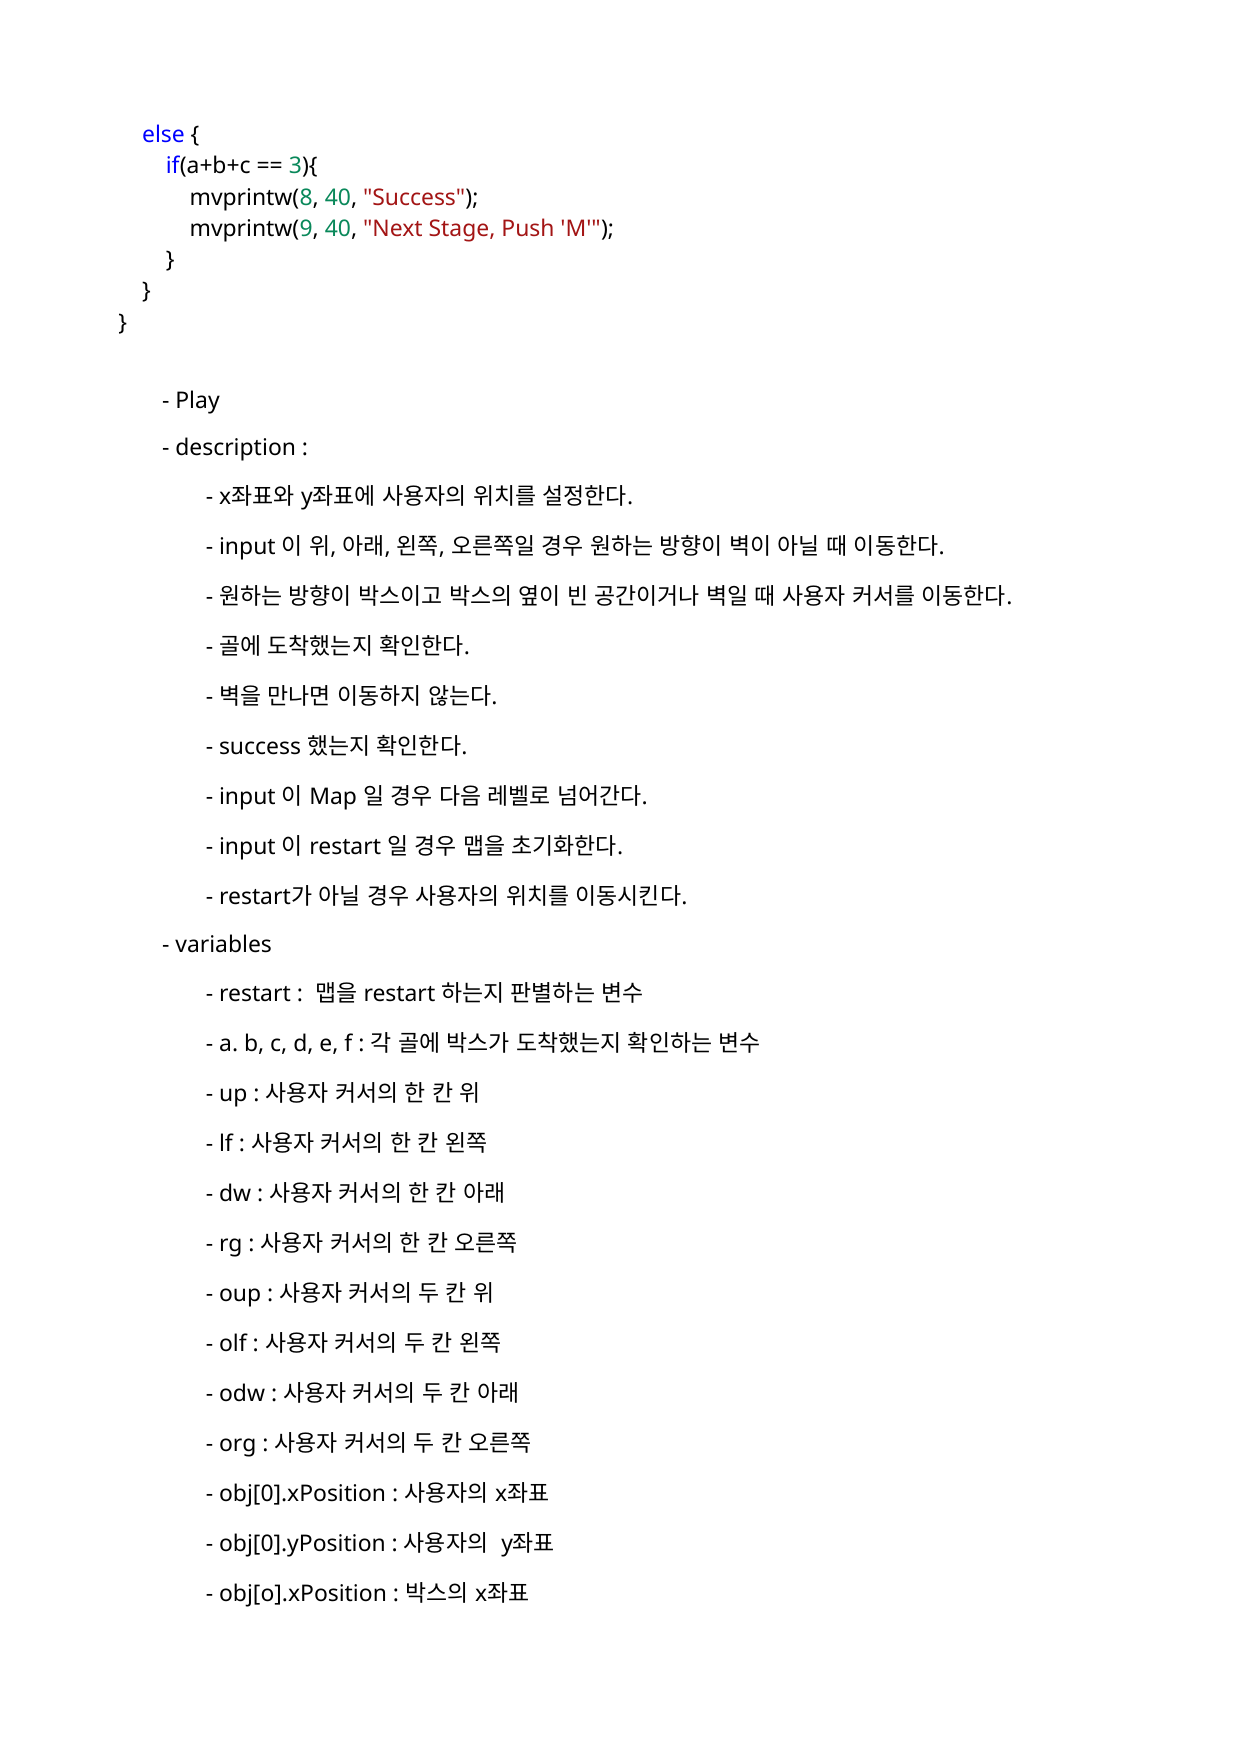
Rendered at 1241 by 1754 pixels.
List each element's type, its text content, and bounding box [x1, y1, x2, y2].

text - input 이 Map 일 경우 다음 레벨로 넘어간다. [206, 777, 1122, 811]
text - obj[0].xPosition : 사용자의 x좌표 [206, 1474, 1122, 1508]
text - description : [162, 431, 1122, 462]
text - obj[o].xPosition : 박스의 x좌표 [206, 1574, 1122, 1608]
text if(a+b+c == 3){ [118, 149, 1122, 181]
text mvprintw(9, 40, "Next Stage, Push 'M'"); [118, 212, 1122, 243]
text - restart : 맵을 restart 하는지 판별하는 변수 [206, 974, 1122, 1008]
text - dw : 사용자 커서의 한 칸 아래 [206, 1174, 1122, 1208]
text - variables [162, 927, 1122, 959]
text - 원하는 방향이 박스이고 박스의 옆이 빈 공간이거나 벽일 때 사용자 커서를 이동한다. [206, 577, 1122, 611]
text - rg : 사용자 커서의 한 칸 오른쪽 [206, 1224, 1122, 1258]
text - up : 사용자 커서의 한 칸 위 [206, 1074, 1122, 1108]
text } [118, 306, 1122, 337]
text - 골에 도착했는지 확인한다. [206, 627, 1122, 661]
text - x좌표와 y좌표에 사용자의 위치를 설정한다. [206, 477, 1122, 511]
text mvprintw(8, 40, "Success"); [118, 181, 1122, 212]
text - obj[0].yPosition : 사용자의 y좌표 [206, 1524, 1122, 1558]
text } [118, 243, 1122, 274]
text - lf : 사용자 커서의 한 칸 왼쪽 [206, 1124, 1122, 1158]
text else { [118, 118, 1122, 149]
text } [118, 274, 1122, 306]
text - Play [162, 384, 1122, 415]
text - success 했는지 확인한다. [206, 727, 1122, 761]
text - 벽을 만나면 이동하지 않는다. [206, 677, 1122, 711]
text - input 이 restart 일 경우 맵을 초기화한다. [206, 827, 1122, 861]
text - olf : 사용자 커서의 두 칸 왼쪽 [206, 1324, 1122, 1358]
text - a. b, c, d, e, f : 각 골에 박스가 도착했는지 확인하는 변수 [206, 1024, 1122, 1058]
text - odw : 사용자 커서의 두 칸 아래 [206, 1374, 1122, 1408]
text - restart가 아닐 경우 사용자의 위치를 이동시킨다. [206, 877, 1122, 911]
text - org : 사용자 커서의 두 칸 오른쪽 [206, 1424, 1122, 1458]
text - oup : 사용자 커서의 두 칸 위 [206, 1274, 1122, 1308]
text - input 이 위, 아래, 왼쪽, 오른쪽일 경우 원하는 방향이 벽이 아닐 때 이동한다. [206, 527, 1122, 561]
